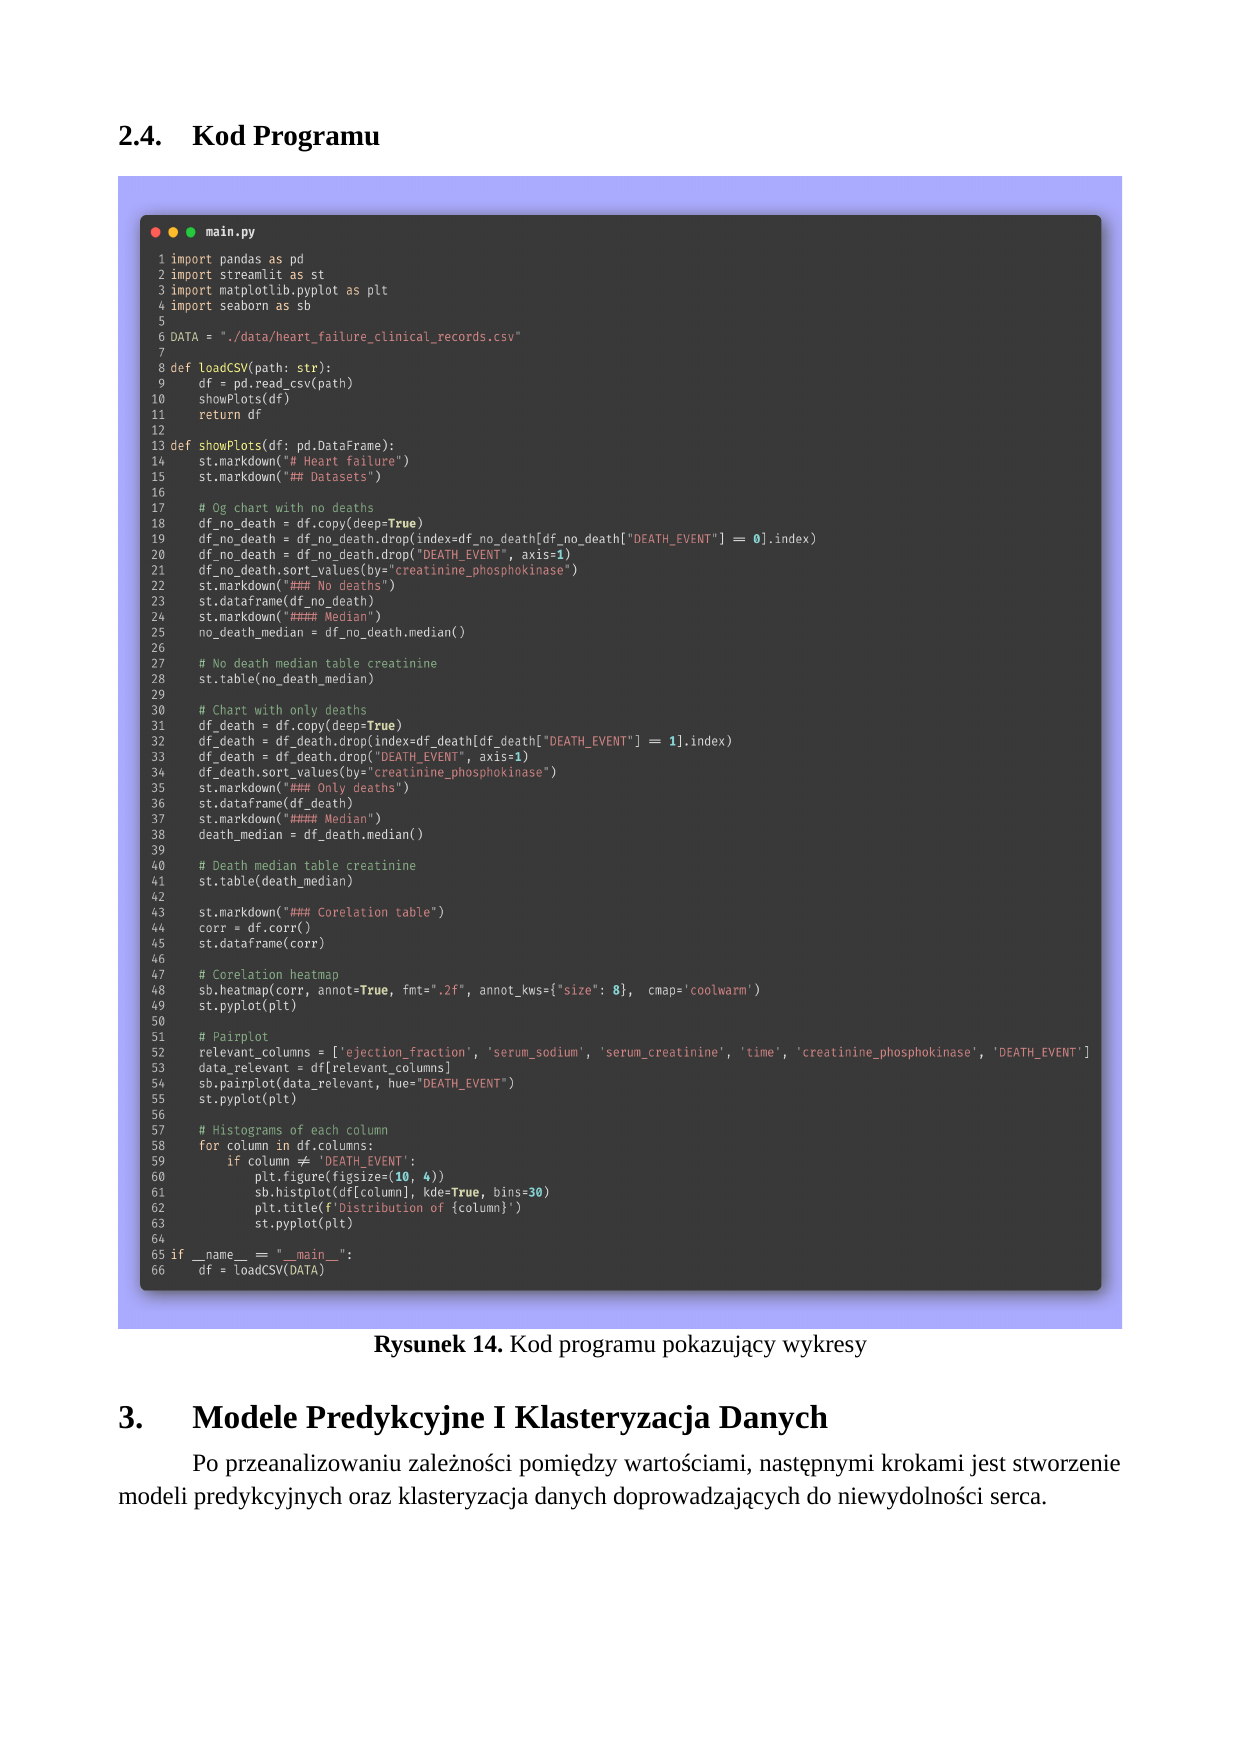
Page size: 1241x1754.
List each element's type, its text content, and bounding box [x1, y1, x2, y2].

subtitle Kod programu [118, 118, 1122, 152]
text Po przeanalizowaniu zależności pomiędzy wartościami, następnymi krokami jest stworzenie modeli predykcyjnych oraz klasteryzacja danych doprowadzających do niewydolności serca. [118, 1448, 1122, 1510]
picture [118, 176, 1123, 1329]
text Rysunek 14. Kod programu pokazujący wykresy [118, 1329, 1122, 1357]
subtitle Modele predykcyjne I klasteryzacja danych [118, 1397, 1122, 1436]
